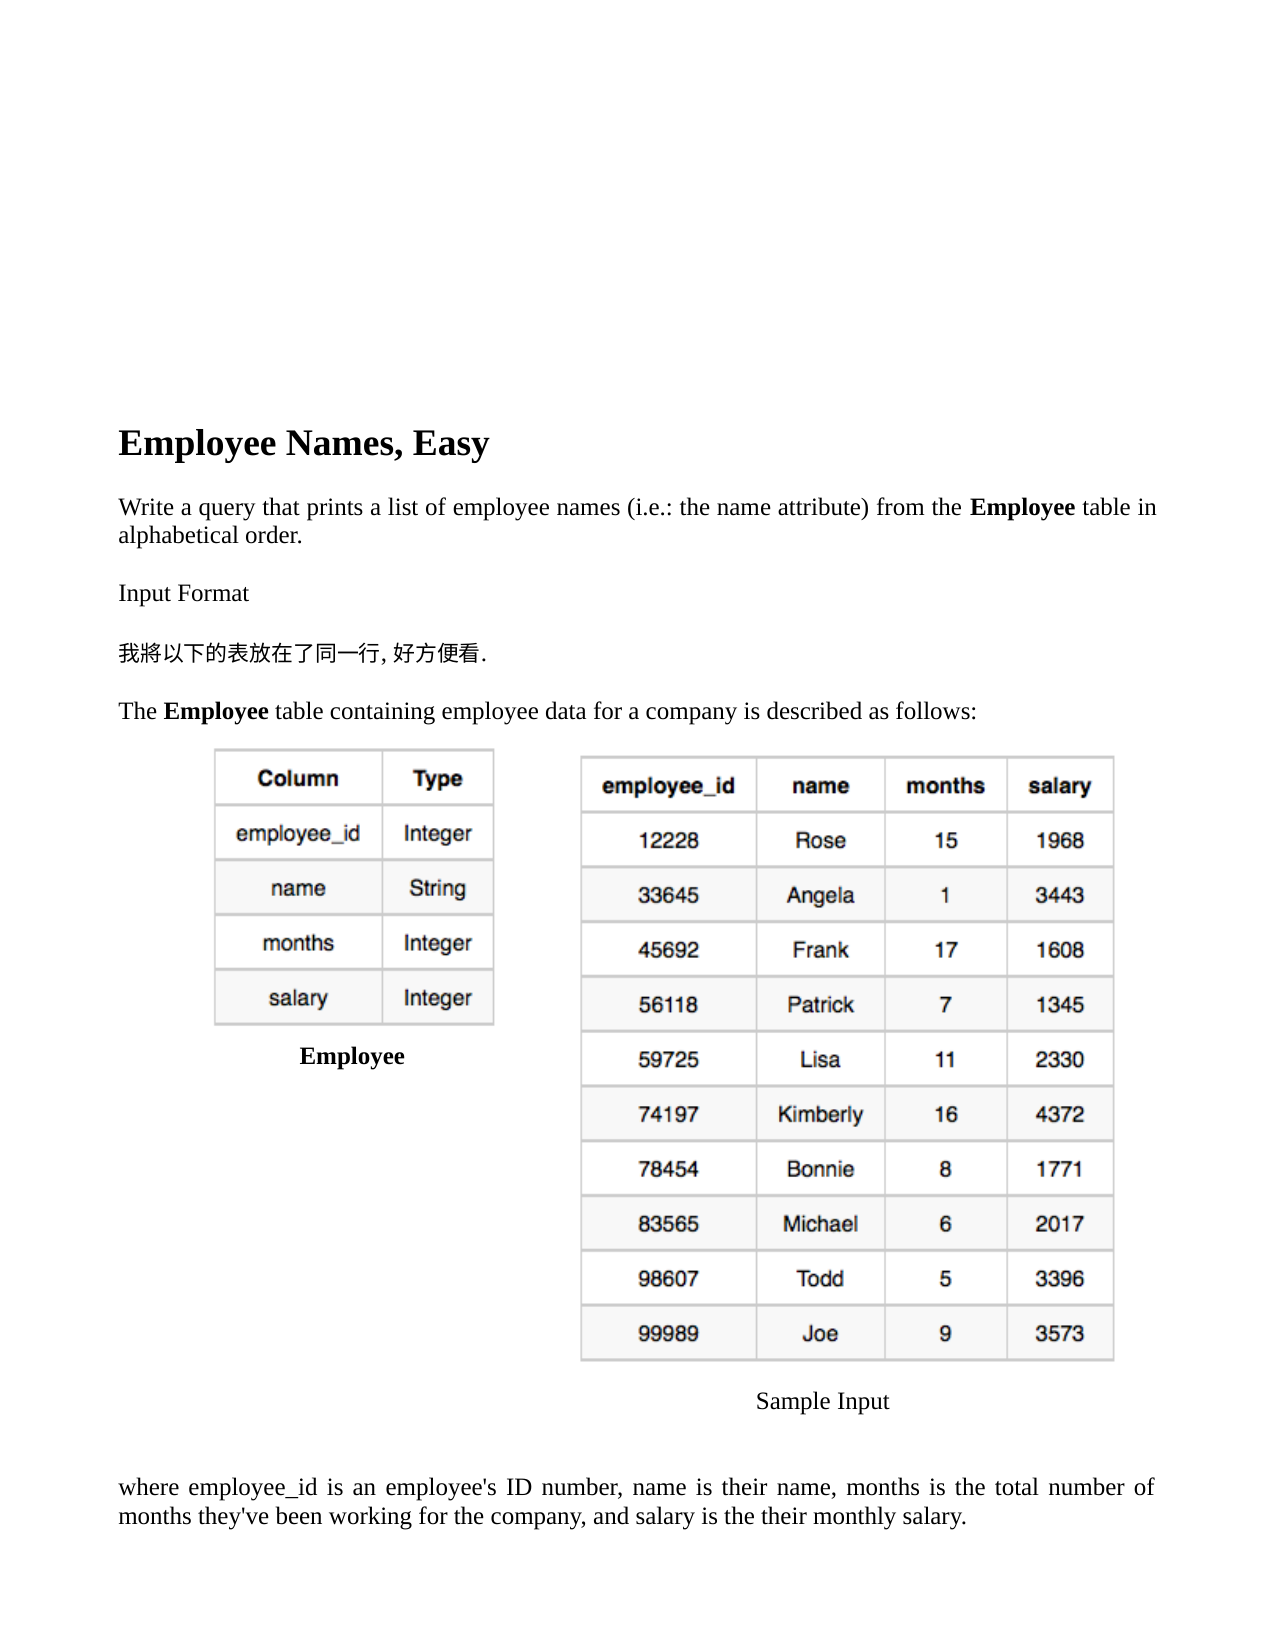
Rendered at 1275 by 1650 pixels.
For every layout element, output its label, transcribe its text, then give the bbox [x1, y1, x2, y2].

picture [576, 746, 1121, 1368]
text Employee [118, 1041, 576, 1070]
text [1121, 1041, 1157, 1070]
text where employee_id is an employee's ID number, name is their name, months is the total number of months they've been working for the company, and salary is the their monthly salary. [118, 1472, 1157, 1530]
text Input Format [118, 578, 1157, 607]
picture [205, 744, 504, 1037]
text 我將以下的表放在了同一行, 好方便看. [118, 636, 1157, 667]
text Sample Input [118, 1386, 1157, 1415]
text Employee Names, Easy [118, 420, 1157, 463]
text Write a query that prints a list of employee names (i.e.: the name attribute) from the Employee table in alphabetical order. [118, 492, 1157, 549]
text The Employee table containing employee data for a company is described as follows: [118, 696, 1157, 725]
